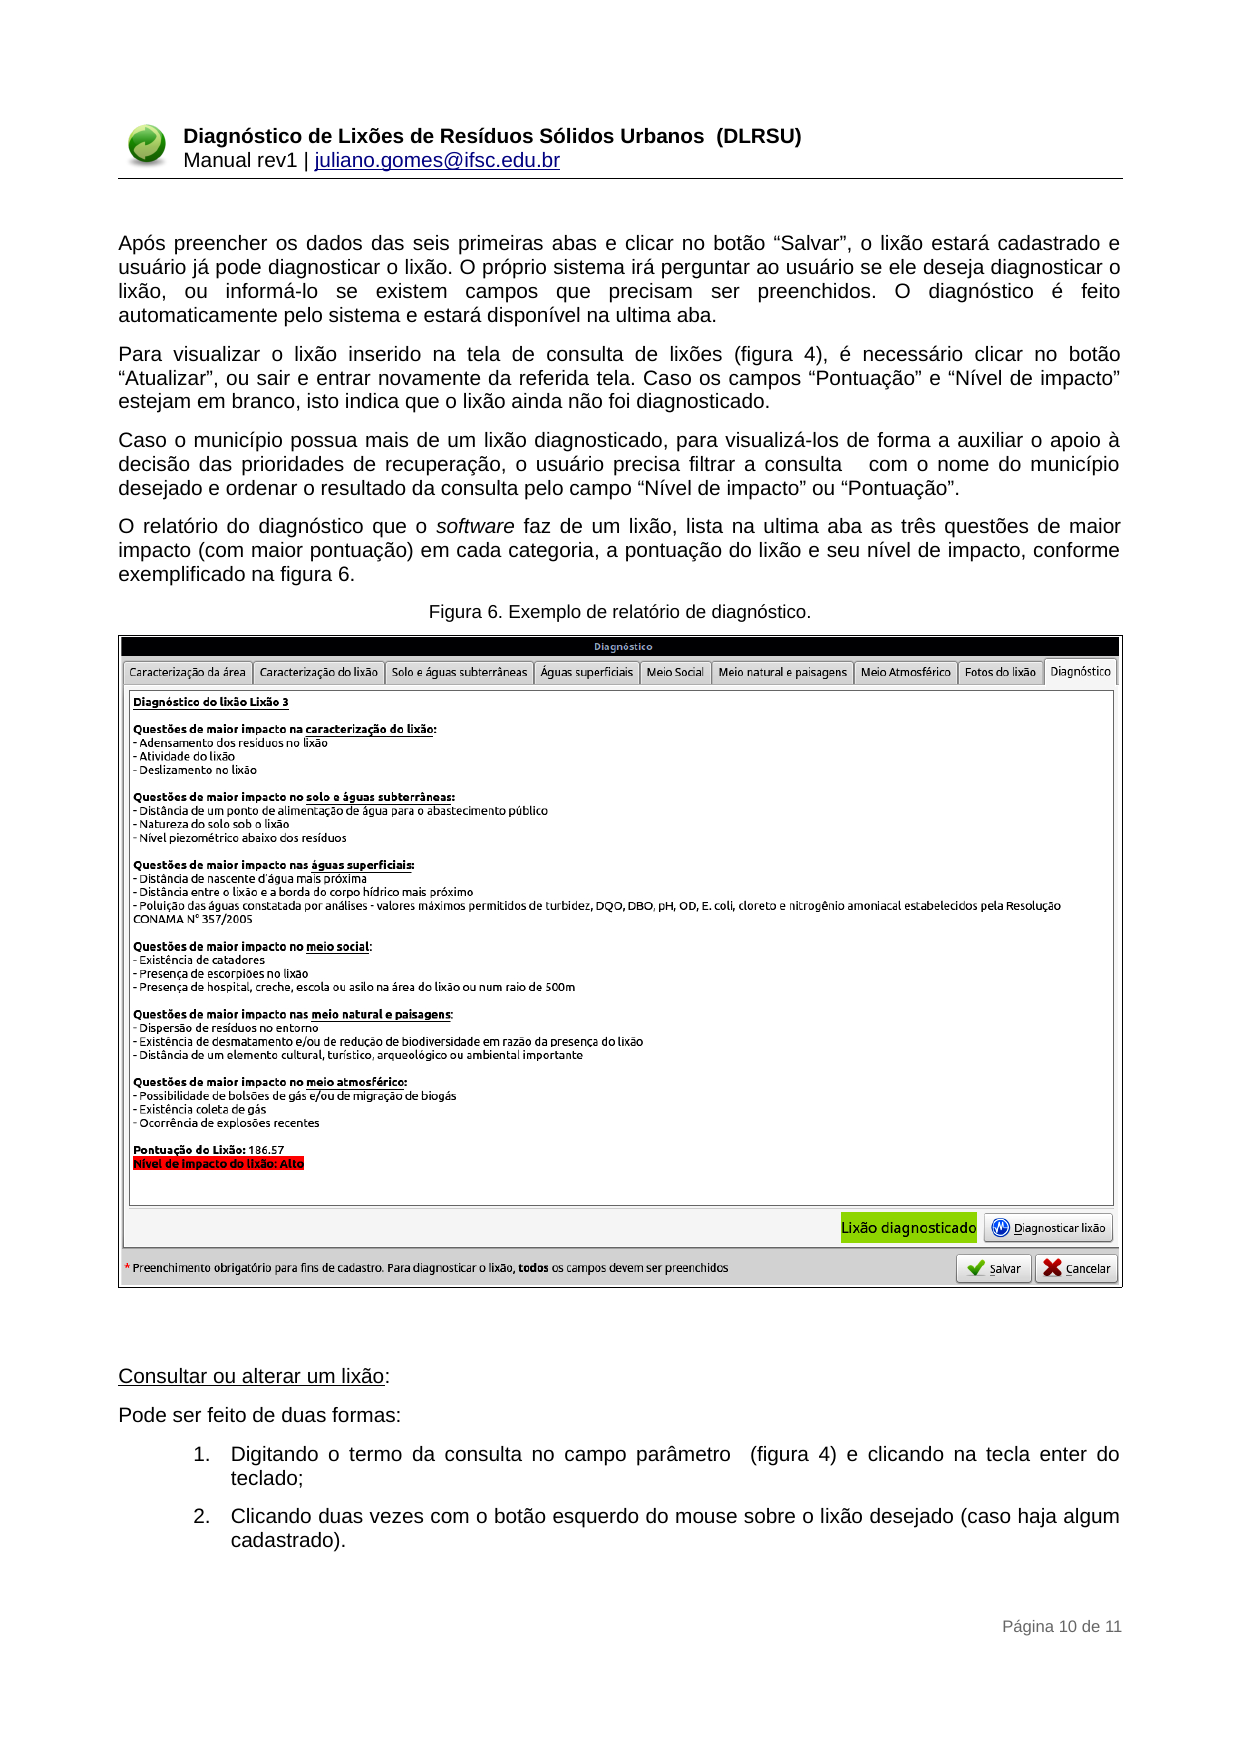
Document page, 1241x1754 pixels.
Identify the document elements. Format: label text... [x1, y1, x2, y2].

text Para visualizar o lixão inserido na tela de consulta de lixões (figura 4), é necessário clicar no botão “Atualizar”, ou sair e entrar novamente da referida tela. Caso os campos “Pontuação” e “Nível de impacto” estejam em branco, isto indica que o lixão ainda não foi diagnosticado. [118, 341, 1122, 413]
picture [121, 637, 1119, 1285]
text O relatório do diagnóstico que o software faz de um lixão, lista na ultima aba as três questões de maior impacto (com maior pontuação) em cada categoria, a pontuação do lixão e seu nível de impacto, conforme exemplificado na figura 6. [118, 514, 1122, 586]
picture [122, 122, 170, 170]
list Clicando duas vezes com o botão esquerdo do mouse sobre o lixão desejado (caso haja algum cadastrado). [193, 1504, 1122, 1552]
text Figura 6. Exemplo de relatório de diagnóstico. [118, 601, 1122, 622]
text Após preencher os dados das seis primeiras abas e clicar no botão “Salvar”, o lixão estará cadastrado e usuário já pode diagnosticar o lixão. O próprio sistema irá perguntar ao usuário se ele deseja diagnosticar o lixão, ou informá-lo se existem campos que precisam ser preenchidos. O diagnóstico é feito automaticamente pelo sistema e estará disponível na ultima aba. [118, 231, 1122, 327]
text Consultar ou alterar um lixão: [118, 1364, 1120, 1388]
text Pode ser feito de duas formas: [118, 1403, 1122, 1427]
text Caso o município possua mais de um lixão diagnosticado, para visualizá-los de forma a auxiliar o apoio à decisão das prioridades de recuperação, o usuário precisa filtrar a consulta com o nome do município desejado e ordenar o resultado da consulta pelo campo “Nível de impacto” ou “Pontuação”. [118, 428, 1122, 500]
list Digitando o termo da consulta no campo parâmetro (figura 4) e clicando na tecla enter do teclado; [193, 1441, 1122, 1489]
